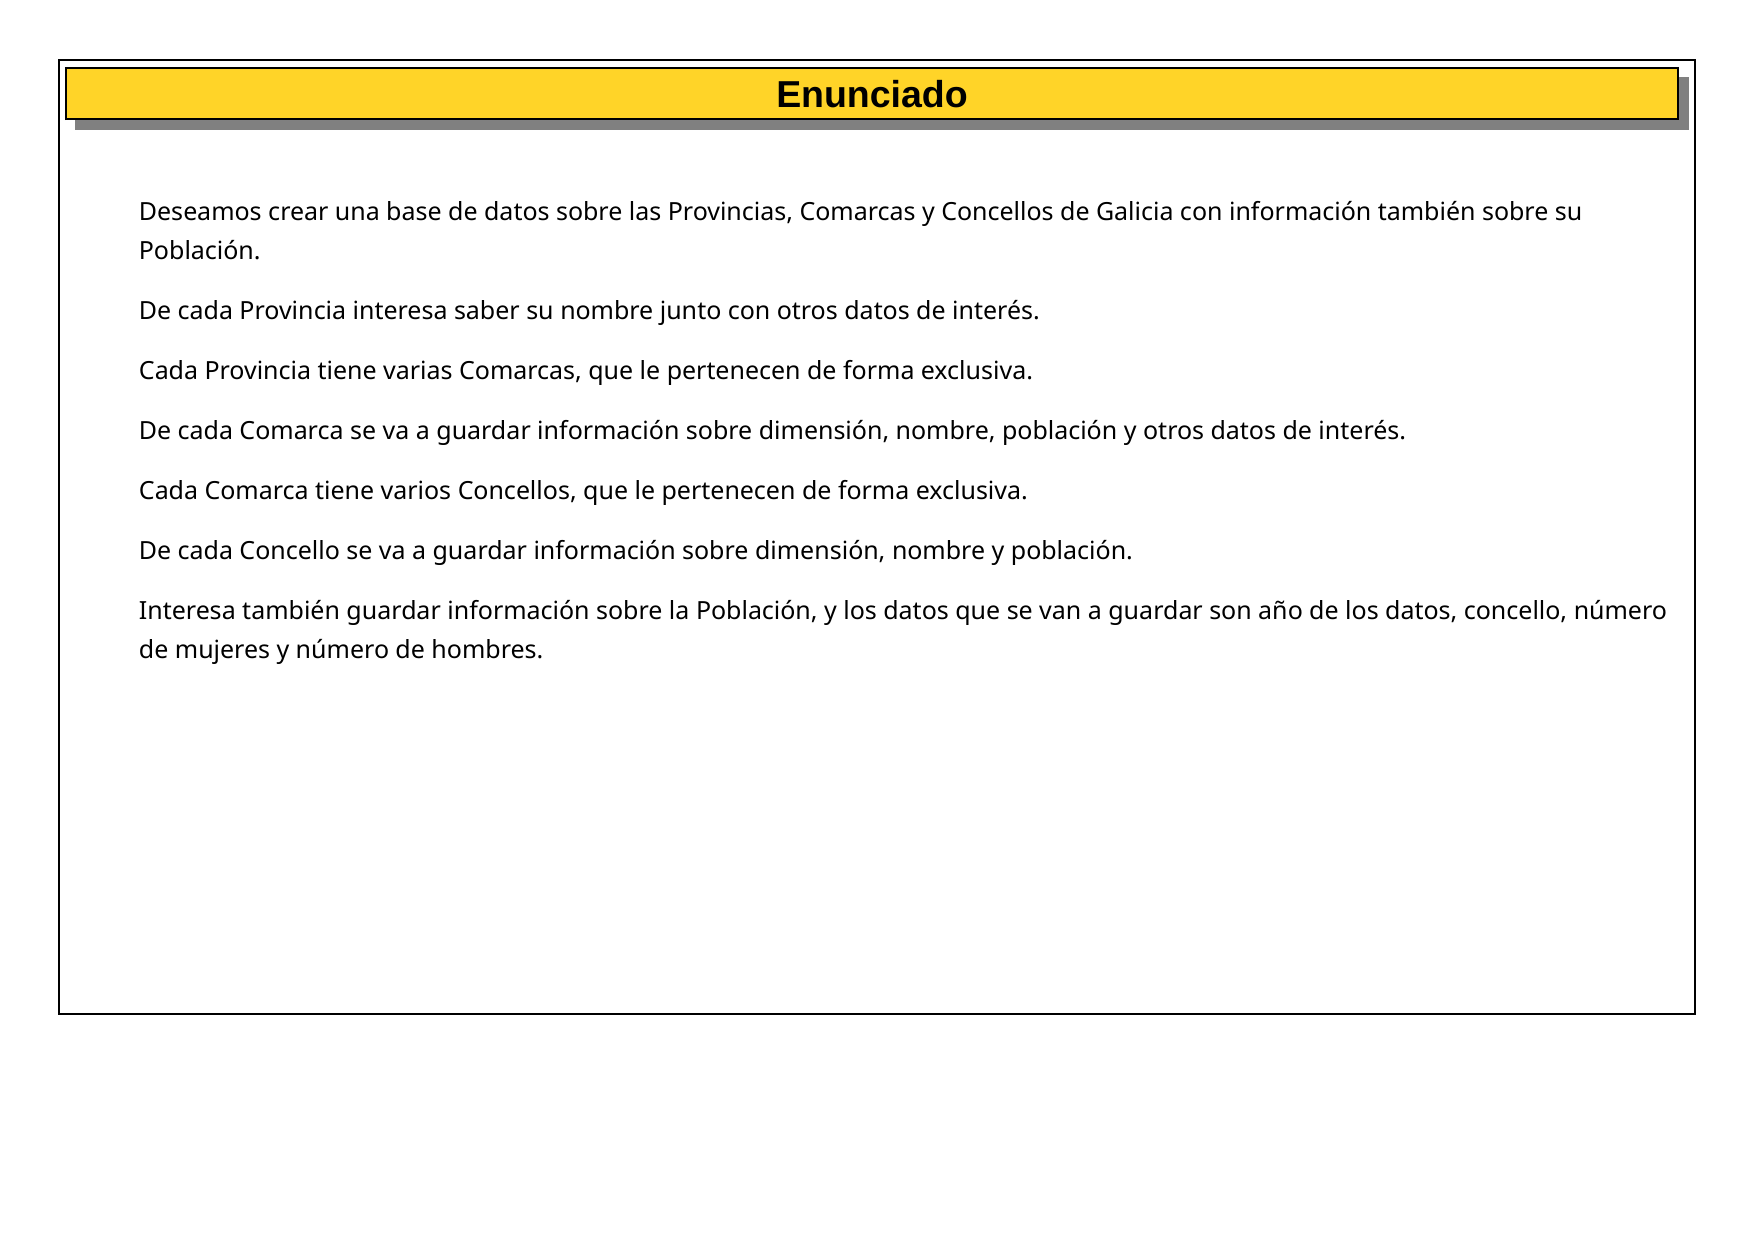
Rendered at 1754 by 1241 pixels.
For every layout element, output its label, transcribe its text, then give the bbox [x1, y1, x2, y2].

table_cell Deseamos crear una base de datos sobre las Provincias, Comarcas y Concellos de Galicia con información también sobre su Población. De cada Provincia interesa saber su nombre junto con otros datos de interés. Cada Provincia tiene varias Comarcas, que le pertenecen de forma exclusiva. De cada Comarca se va a guardar información sobre dimensión, nombre, población y otros datos de interés. Cada Comarca tiene varios Concellos, que le pertenecen de forma exclusiva. De cada Concello se va a guardar información sobre dimensión, nombre y población. Interesa también guardar información sobre la Población, y los datos que se van a guardar son año de los datos, concello, número de mujeres y número de hombres. [60, 136, 1694, 1013]
table_header Enunciado [60, 61, 1694, 136]
